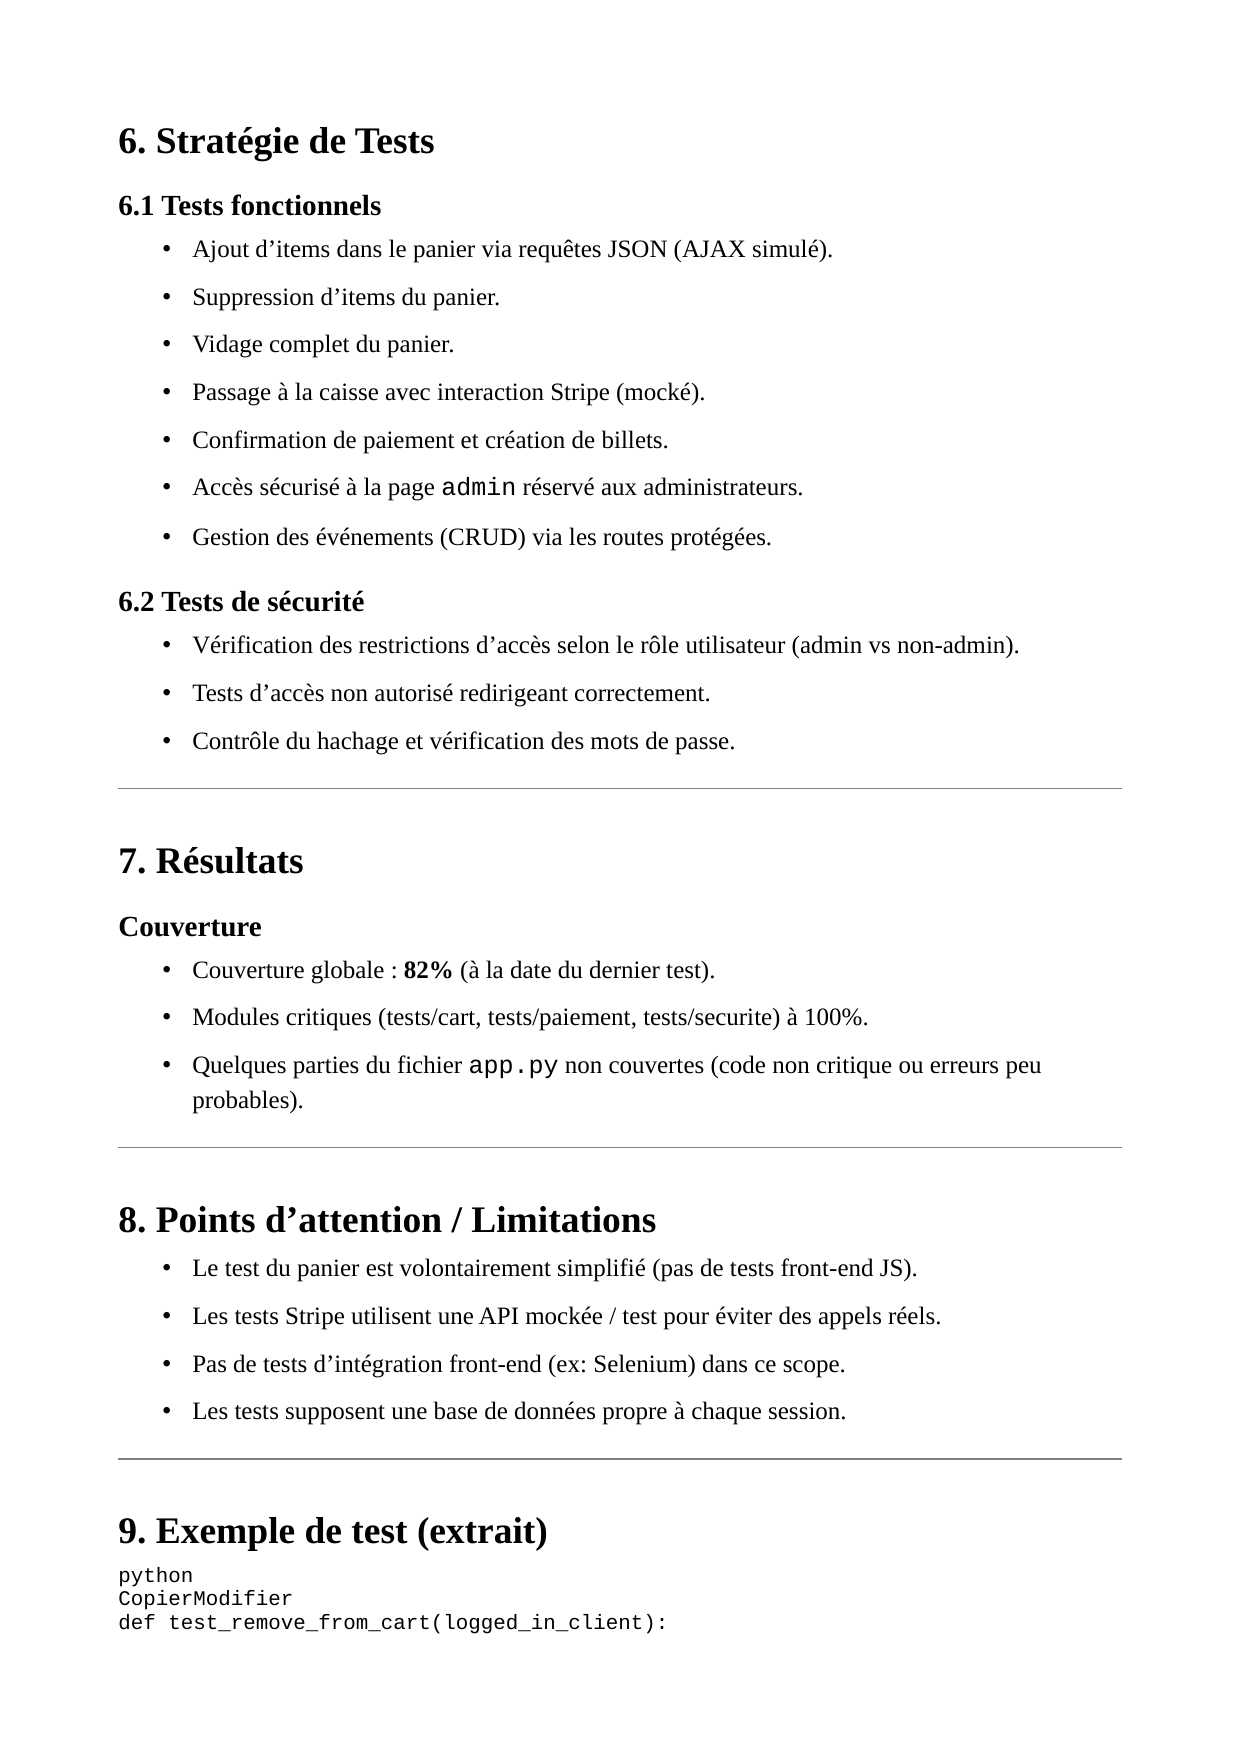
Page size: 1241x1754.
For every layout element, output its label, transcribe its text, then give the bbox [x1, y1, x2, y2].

list Passage à la caisse avec interaction Stripe (mocké). [162, 377, 1122, 406]
list Ajout d’items dans le panier via requêtes JSON (AJAX simulé). [162, 234, 1122, 263]
list Gestion des événements (CRUD) via les routes protégées. [162, 522, 1122, 551]
subtitle 6. Stratégie de Tests [118, 118, 1122, 161]
subtitle Couverture [118, 909, 1122, 942]
list Le test du panier est volontairement simplifié (pas de tests front-end JS). [162, 1253, 1122, 1282]
list Accès sécurisé à la page admin réservé aux administrateurs. [162, 472, 1122, 503]
list Couverture globale : 82% (à la date du dernier test). [162, 955, 1122, 983]
list Les tests Stripe utilisent une API mockée / test pour éviter des appels réels. [162, 1301, 1122, 1330]
list Vidage complet du panier. [162, 329, 1122, 358]
list Vérification des restrictions d’accès selon le rôle utilisateur (admin vs non-admin). [162, 631, 1122, 659]
list Les tests supposent une base de données propre à chaque session. [162, 1396, 1122, 1425]
list Quelques parties du fichier app.py non couvertes (code non critique ou erreurs peu probables). [162, 1050, 1122, 1114]
subtitle 9. Exemple de test (extrait) [118, 1509, 1122, 1552]
text CopierModifier [118, 1588, 1122, 1612]
list Contrôle du hachage et vérification des mots de passe. [162, 726, 1122, 754]
subtitle 6.1 Tests fonctionnels [118, 188, 1122, 222]
list Tests d’accès non autorisé redirigeant correctement. [162, 678, 1122, 707]
list Modules critiques (tests/cart, tests/paiement, tests/securite) à 100%. [162, 1002, 1122, 1031]
subtitle 8. Points d’attention / Limitations [118, 1198, 1122, 1241]
subtitle 7. Résultats [118, 838, 1122, 882]
list Suppression d’items du panier. [162, 282, 1122, 311]
text python [118, 1564, 1122, 1588]
list Pas de tests d’intégration front-end (ex: Selenium) dans ce scope. [162, 1349, 1122, 1377]
list Confirmation de paiement et création de billets. [162, 425, 1122, 453]
text def test_remove_from_cart(logged_in_client): [118, 1612, 1122, 1636]
subtitle 6.2 Tests de sécurité [118, 584, 1122, 618]
